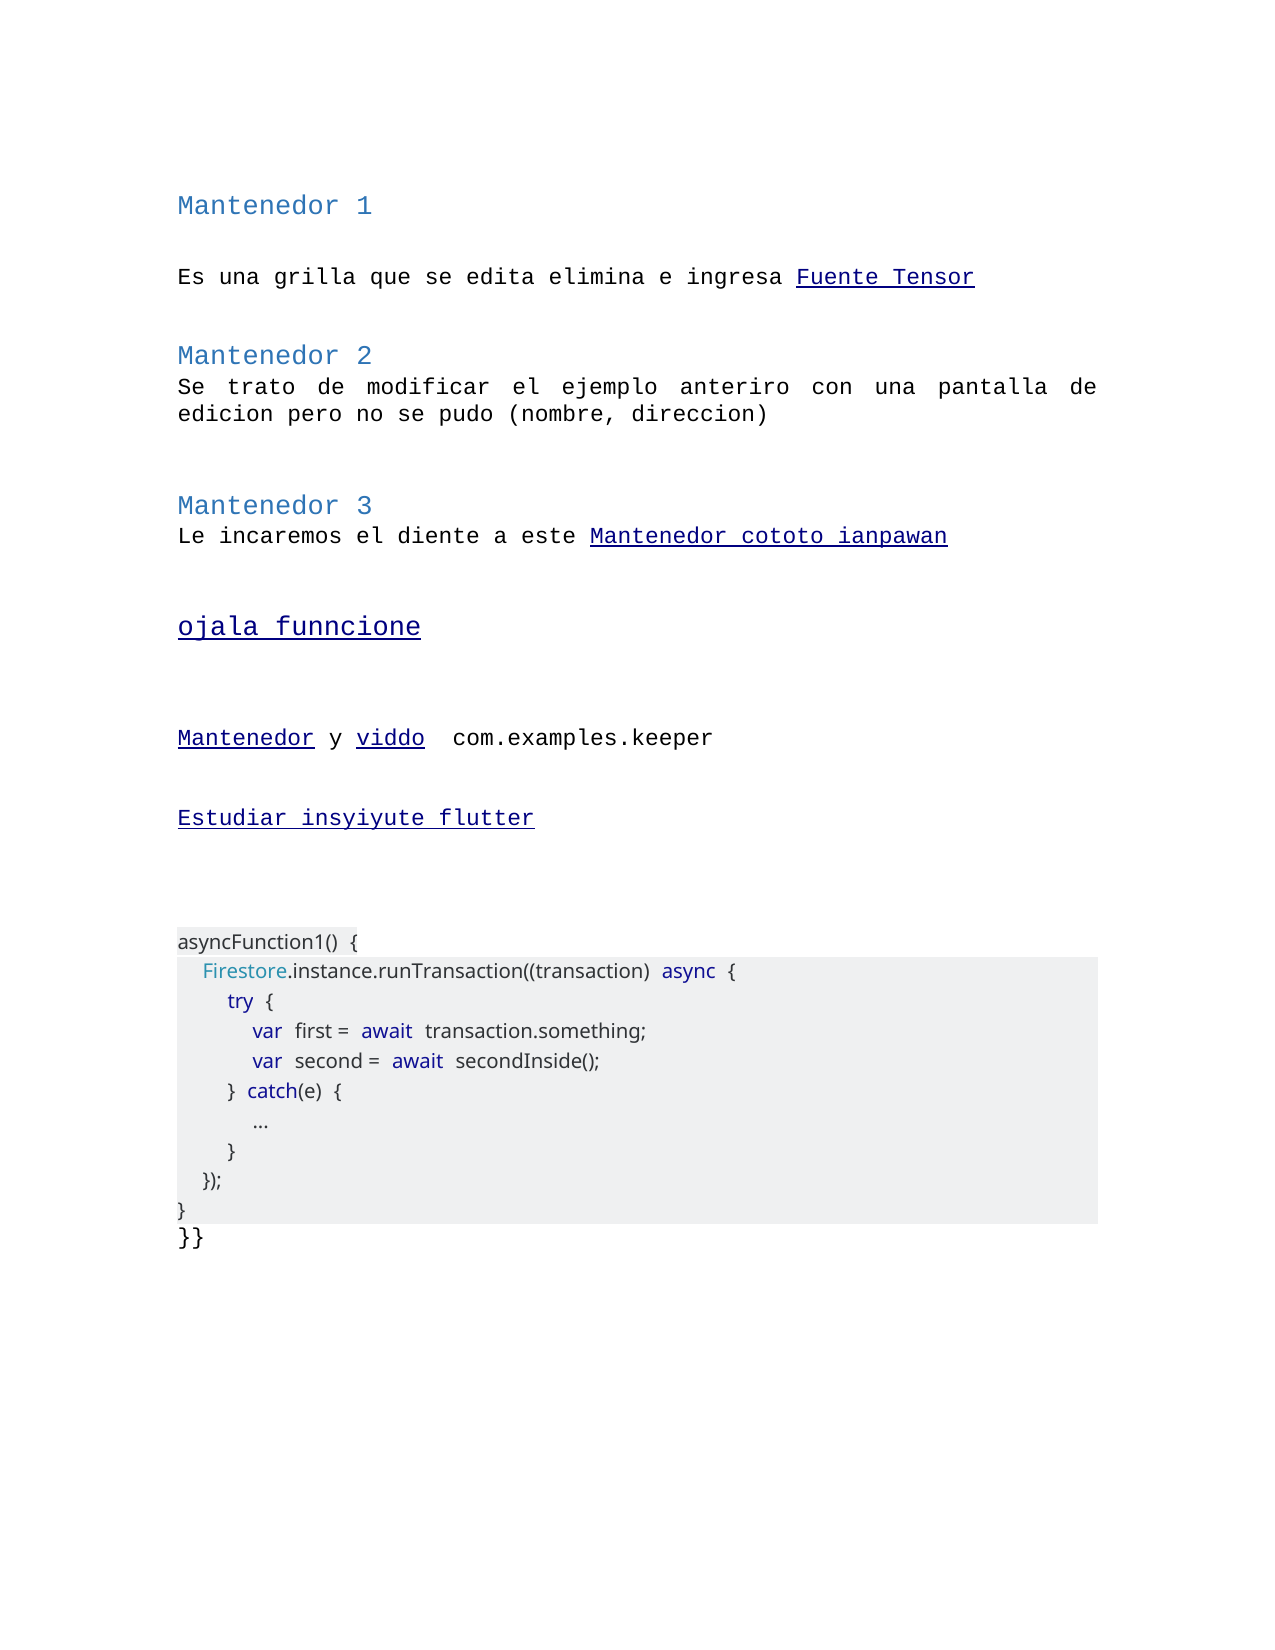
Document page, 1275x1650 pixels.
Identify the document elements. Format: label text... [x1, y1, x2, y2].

text Se trato de modificar el ejemplo anteriro con una pantalla de edicion pero no se pudo (nombre, direccion) [177, 375, 1098, 429]
text Firestore.instance.runTransaction((transaction) async { [177, 957, 1098, 985]
subtitle ojala funncione [177, 613, 1098, 644]
text var second = await secondInside(); [177, 1047, 1098, 1074]
text ... [177, 1106, 1098, 1134]
subtitle Mantenedor 1 [177, 192, 1098, 223]
text asyncFunction1() { [177, 927, 1098, 955]
subtitle Mantenedor 2 [177, 342, 1098, 373]
text try { [177, 987, 1098, 1015]
text } [177, 1196, 1098, 1224]
text } [177, 1136, 1098, 1164]
text Le incaremos el diente a este Mantenedor cototo ianpawan [177, 524, 1098, 550]
text var first = await transaction.something; [177, 1017, 1098, 1045]
text Estudiar insyiyute flutter [177, 807, 1098, 833]
text }); [177, 1166, 1098, 1194]
text } catch(e) { [177, 1076, 1098, 1104]
text Mantenedor y viddo com.examples.keeper [177, 726, 1098, 752]
subtitle Mantenedor 3 [177, 491, 1098, 522]
text Es una grilla que se edita elimina e ingresa Fuente Tensor [177, 265, 1098, 291]
text }} [177, 1226, 1098, 1252]
